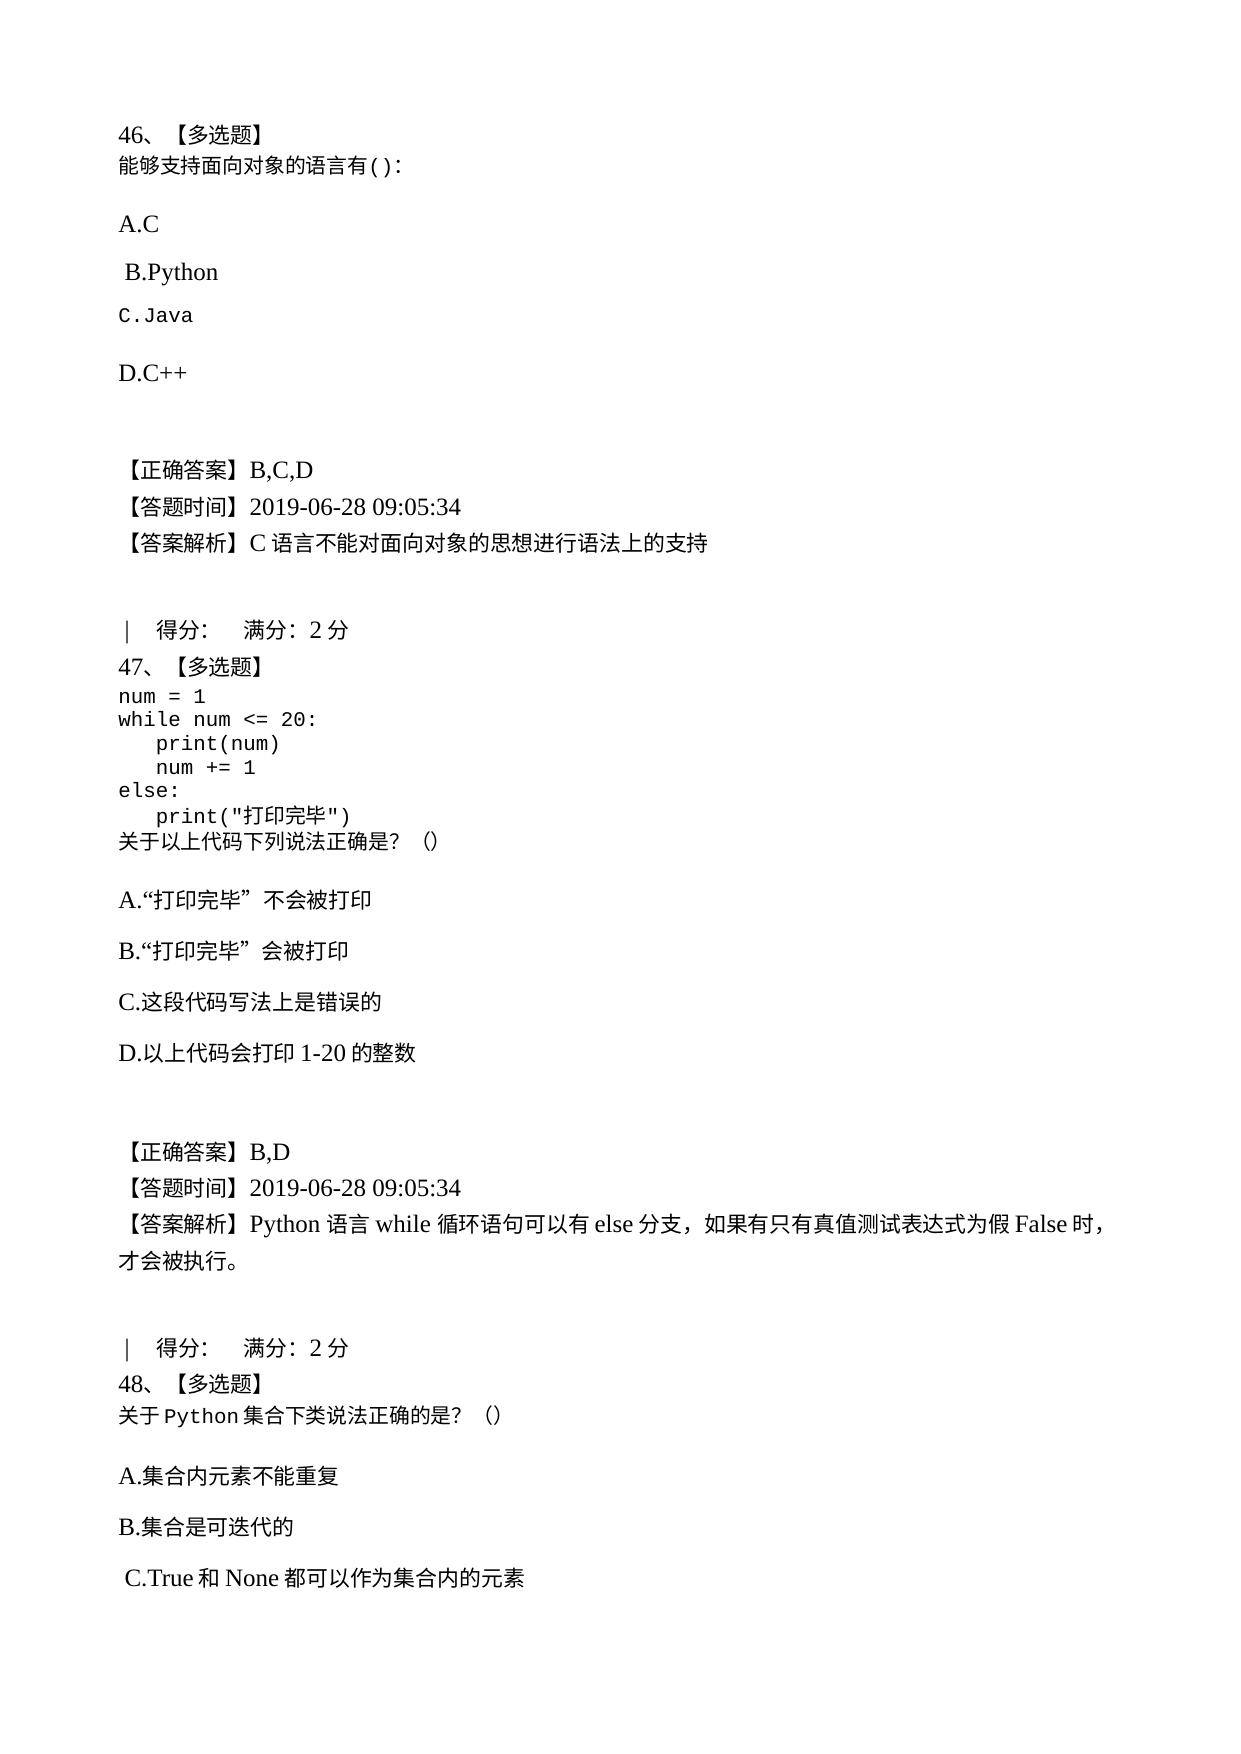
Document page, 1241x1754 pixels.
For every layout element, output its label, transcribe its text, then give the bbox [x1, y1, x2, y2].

text print("打印完毕") [118, 804, 1122, 830]
text C.Java [118, 305, 1122, 328]
text 能够支持面向对象的语言有()： [118, 154, 1122, 180]
text D.C++ [118, 358, 1122, 387]
text 48、【多选题】 [118, 1367, 1122, 1399]
text D.以上代码会打印1-20的整数 [118, 1036, 1122, 1068]
text A.“打印完毕”不会被打印 [118, 883, 1122, 915]
text 【正确答案】B,C,D [118, 453, 1122, 485]
text B.“打印完毕”会被打印 [118, 934, 1122, 966]
text B.Python [118, 257, 1122, 286]
text 【答题时间】2019-06-28 09:05:34 [118, 489, 1122, 521]
text 46、【多选题】 [118, 118, 1122, 150]
text A.集合内元素不能重复 [118, 1459, 1122, 1491]
text 关于以上代码下列说法正确是？（） [118, 830, 1122, 854]
text num += 1 [118, 757, 1122, 780]
text print(num) [118, 733, 1122, 757]
text 【答题时间】2019-06-28 09:05:34 [118, 1171, 1122, 1203]
text 【答案解析】Python 语言 while 循环语句可以有else分支，如果有只有真值测试表达式为假False时，才会被执行。 [118, 1207, 1122, 1276]
text C.这段代码写法上是错误的 [118, 985, 1122, 1017]
text 47、【多选题】 [118, 649, 1122, 681]
text 【正确答案】B,D [118, 1135, 1122, 1166]
text | 得分： 满分：2分 [118, 613, 1122, 645]
text | 得分： 满分：2分 [118, 1331, 1122, 1363]
text while num <= 20: [118, 709, 1122, 733]
text B.集合是可迭代的 [118, 1510, 1122, 1542]
text 关于Python集合下类说法正确的是？（） [118, 1404, 1122, 1429]
text num = 1 [118, 686, 1122, 709]
text 【答案解析】C语言不能对面向对象的思想进行语法上的支持 [118, 526, 1122, 557]
text else: [118, 780, 1122, 804]
text C.True和None都可以作为集合内的元素 [118, 1561, 1122, 1592]
text A.C [118, 209, 1122, 238]
